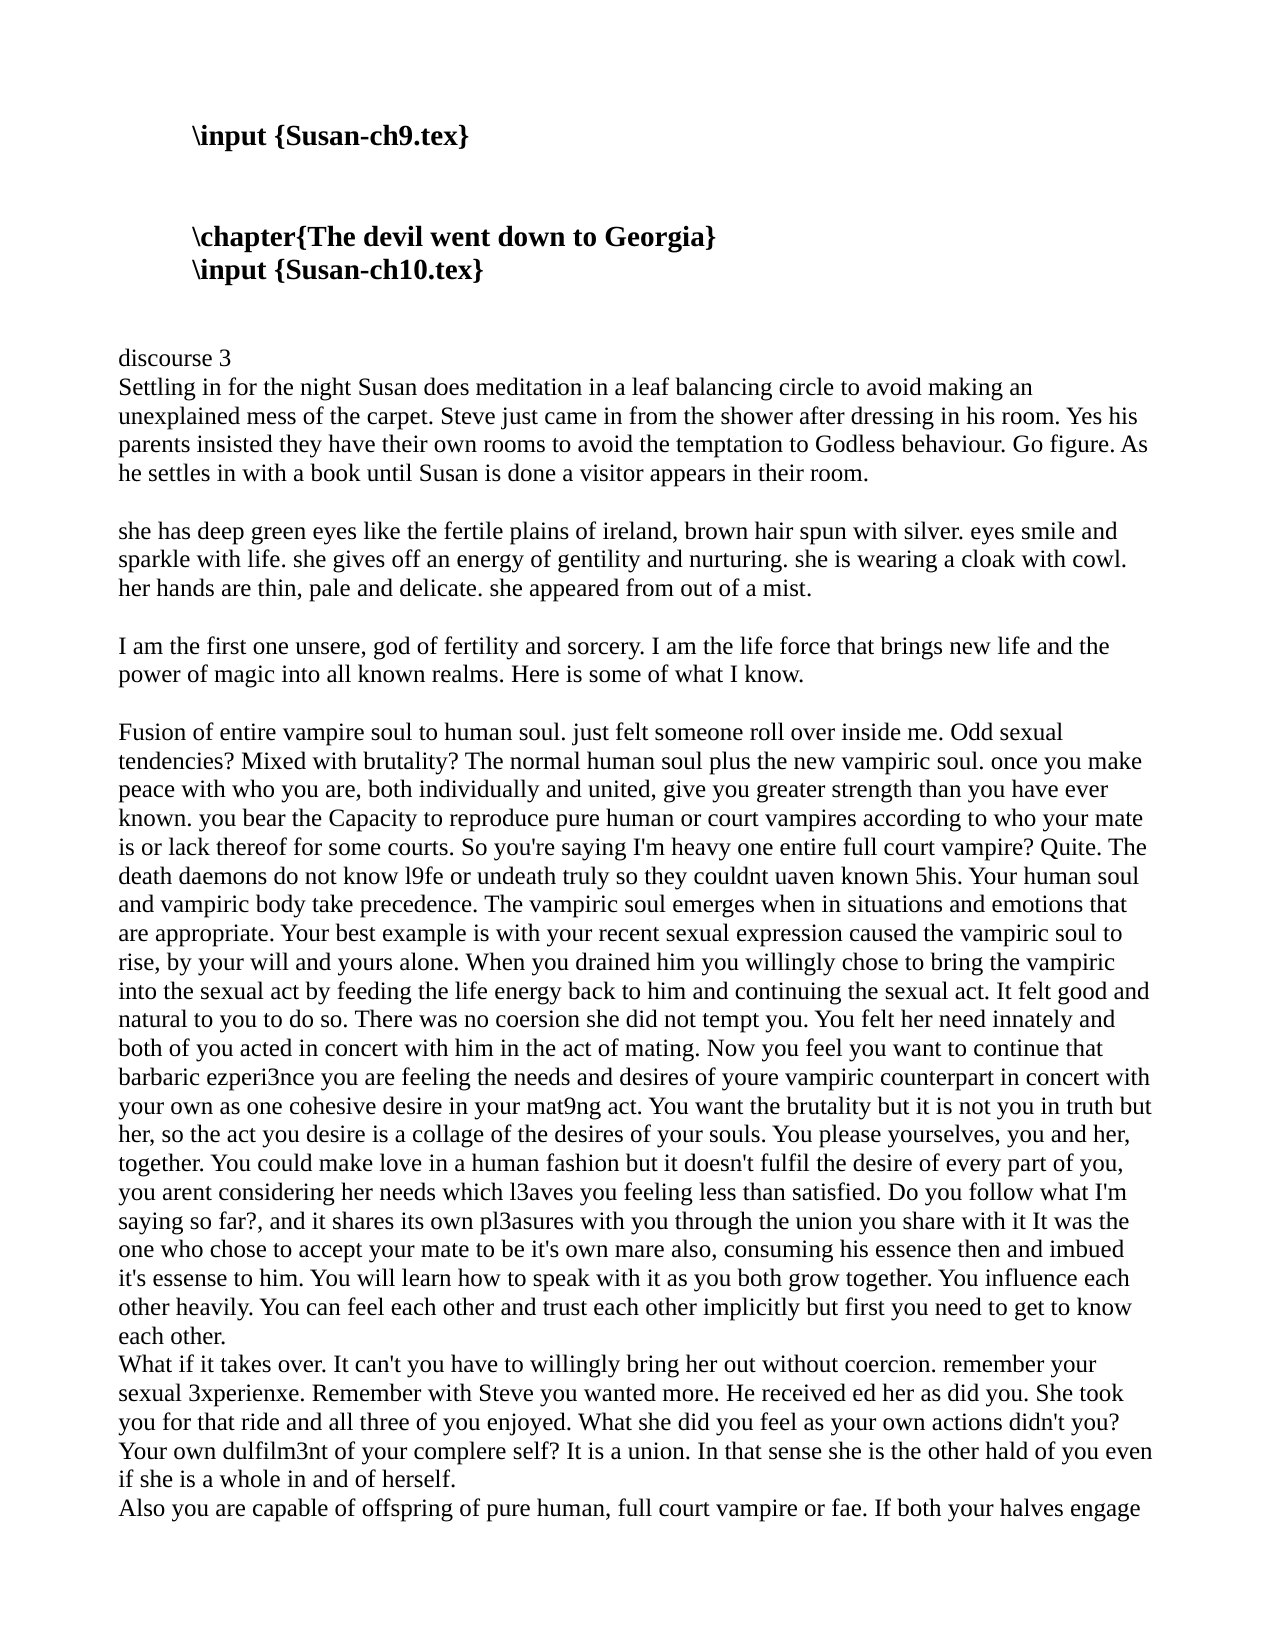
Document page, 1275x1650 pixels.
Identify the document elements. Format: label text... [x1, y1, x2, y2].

text Fusion of entire vampire soul to human soul. just felt someone roll over inside me. Odd sexual tendencies? Mixed with brutality? The normal human soul plus the new vampiric soul. once you make peace with who you are, both individually and united, give you greater strength than you have ever known. you bear the Capacity to reproduce pure human or court vampires according to who your mate is or lack thereof for some courts. So you're saying I'm heavy one entire full court vampire? Quite. The death daemons do not know l9fe or undeath truly so they couldnt uaven known 5his. Your human soul and vampiric body take precedence. The vampiric soul emerges when in situations and emotions that are appropriate. Your best example is with your recent sexual expression caused the vampiric soul to rise, by your will and yours alone. When you drained him you willingly chose to bring the vampiric into the sexual act by feeding the life energy back to him and continuing the sexual act. It felt good and natural to you to do so. There was no coersion she did not tempt you. You felt her need innately and both of you acted in concert with him in the act of mating. Now you feel you want to continue that barbaric ezperi3nce you are feeling the needs and desires of youre vampiric counterpart in concert with your own as one cohesive desire in your mat9ng act. You want the brutality but it is not you in truth but her, so the act you desire is a collage of the desires of your souls. You please yourselves, you and her, together. You could make love in a human fashion but it doesn't fulfil the desire of every part of you, you arent considering her needs which l3aves you feeling less than satisfied. Do you follow what I'm saying so far?, and it shares its own pl3asures with you through the union you share with it It was the one who chose to accept your mate to be it's own mare also, consuming his essence then and imbued it's essense to him. You will learn how to speak with it as you both grow together. You influence each other heavily. You can feel each other and trust each other implicitly but first you need to get to know each other. [118, 717, 1157, 1349]
text \input {Susan-ch9.tex} [118, 118, 1157, 152]
text \input {Susan-ch10.tex} [118, 252, 1157, 286]
text \chapter{The devil went down to Georgia} [118, 219, 1157, 252]
text she has deep green eyes like the fertile plains of ireland, brown hair spun with silver. eyes smile and sparkle with life. she gives off an energy of gentility and nurturing. she is wearing a cloak with cowl. her hands are thin, pale and delicate. she appeared from out of a mist. [118, 516, 1157, 602]
text Also you are capable of offspring of pure human, full court vampire or fae. If both your halves engage [118, 1493, 1157, 1522]
text What if it takes over. It can't you have to willingly bring her out without coercion. remember your sexual 3xperienxe. Remember with Steve you wanted more. He received ed her as did you. She took you for that ride and all three of you enjoyed. What she did you feel as your own actions didn't you? Your own dulfilm3nt of your complere self? It is a union. In that sense she is the other hald of you even if she is a whole in and of herself. [118, 1349, 1157, 1493]
text I am the first one unsere, god of fertility and sorcery. I am the life force that brings new life and the power of magic into all known realms. Here is some of what I know. [118, 631, 1157, 688]
text discourse 3 [118, 343, 1157, 372]
text Settling in for the night Susan does meditation in a leaf balancing circle to avoid making an unexplained mess of the carpet. Steve just came in from the shower after dressing in his room. Yes his parents insisted they have their own rooms to avoid the temptation to Godless behaviour. Go figure. As he settles in with a book until Susan is done a visitor appears in their room. [118, 372, 1157, 487]
